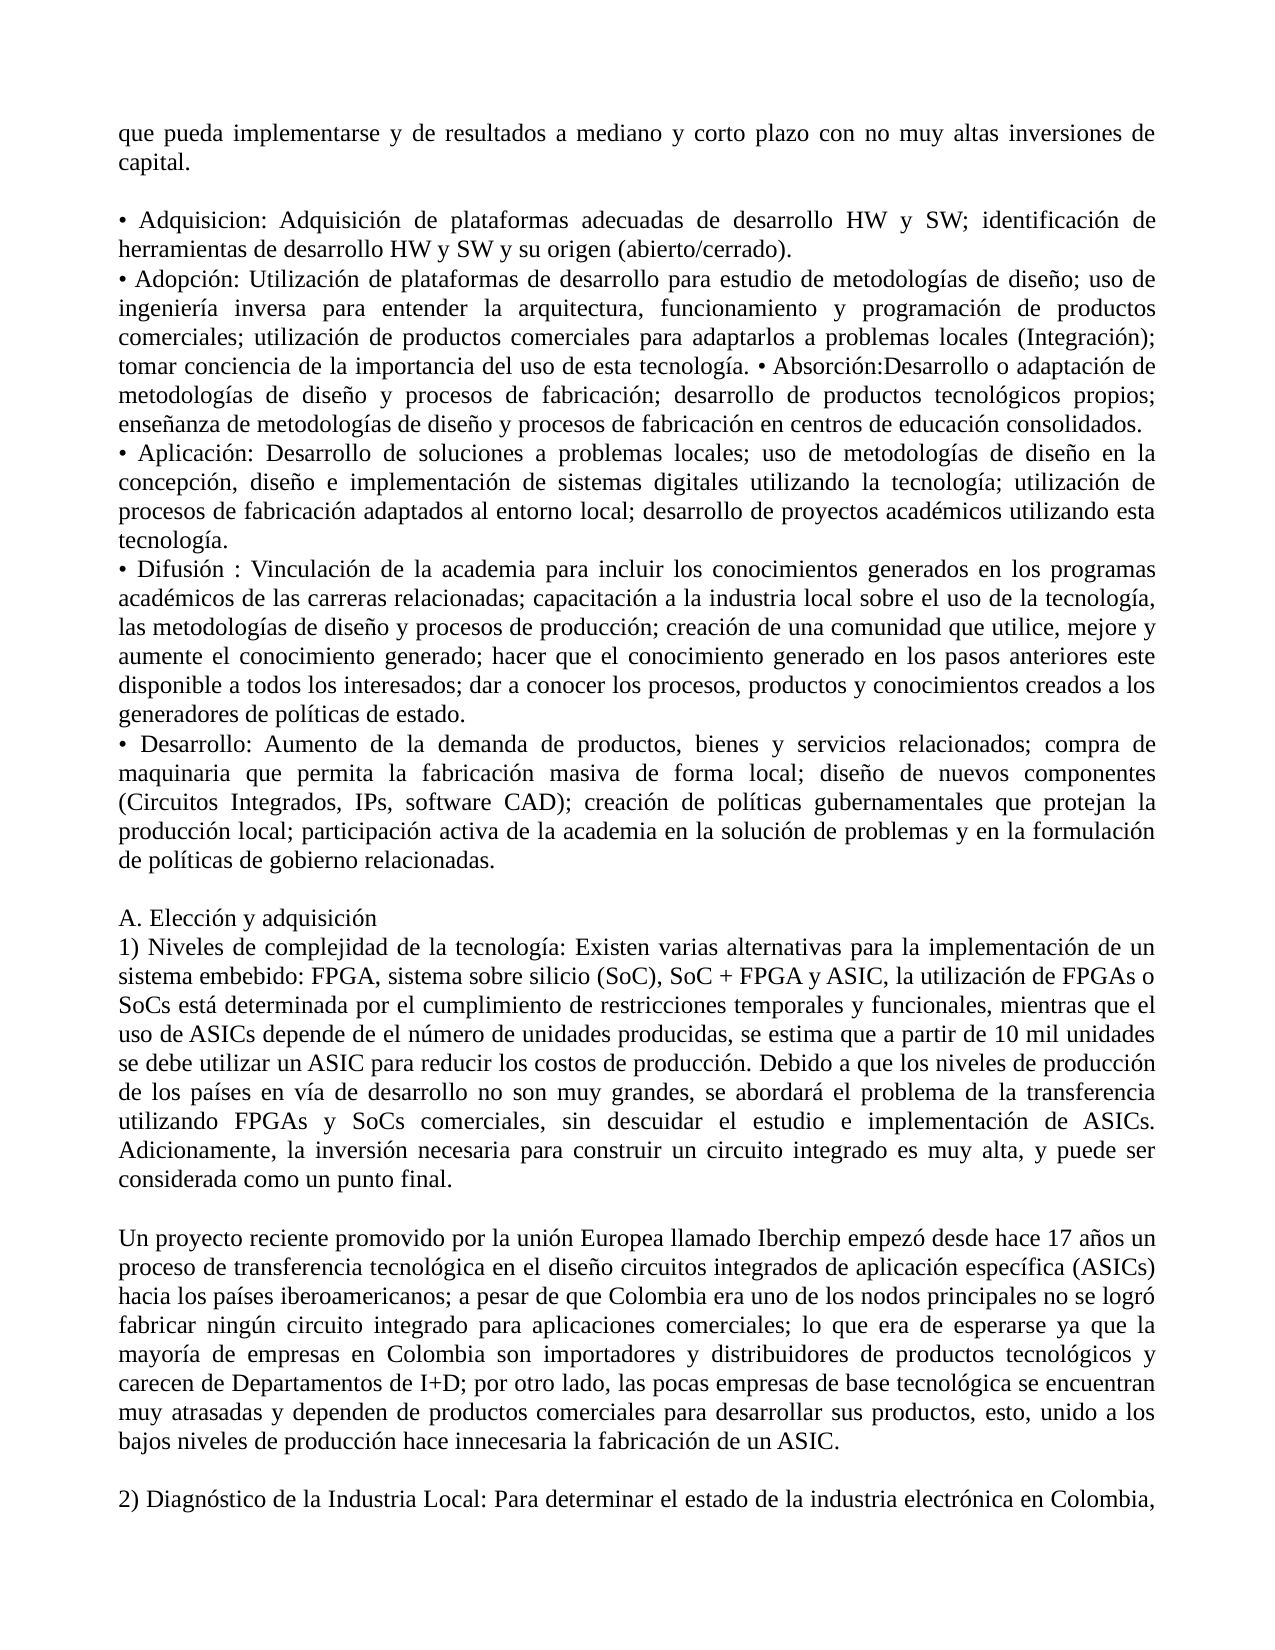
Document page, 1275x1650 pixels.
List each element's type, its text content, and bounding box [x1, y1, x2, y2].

text A. Elección y adquisición [118, 903, 1157, 932]
text Un proyecto reciente promovido por la unión Europea llamado Iberchip empezó desde hace 17 años un proceso de transferencia tecnológica en el diseño circuitos integrados de aplicación específica (ASICs) hacia los países iberoamericanos; a pesar de que Colombia era uno de los nodos principales no se logró fabricar ningún circuito integrado para aplicaciones comerciales; lo que era de esperarse ya que la mayoría de empresas en Colombia son importadores y distribuidores de productos tecnológicos y carecen de Departamentos de I+D; por otro lado, las pocas empresas de base tecnológica se encuentran muy atrasadas y dependen de productos comerciales para desarrollar sus productos, esto, unido a los bajos niveles de producción hace innecesaria la fabricación de un ASIC. [118, 1222, 1157, 1455]
text que pueda implementarse y de resultados a mediano y corto plazo con no muy altas inversiones de capital. [118, 118, 1157, 176]
text • Difusión : Vinculación de la academia para incluir los conocimientos generados en los programas académicos de las carreras relacionadas; capacitación a la industria local sobre el uso de la tecnología, las metodologías de diseño y procesos de producción; creación de una comunidad que utilice, mejore y aumente el conocimiento generado; hacer que el conocimiento generado en los pasos anteriores este disponible a todos los interesados; dar a conocer los procesos, productos y conocimientos creados a los generadores de políticas de estado. [118, 554, 1157, 728]
text • Adquisicion: Adquisición de plataformas adecuadas de desarrollo HW y SW; identificación de herramientas de desarrollo HW y SW y su origen (abierto/cerrado). [118, 205, 1157, 263]
text 1) Niveles de complejidad de la tecnología: Existen varias alternativas para la implementación de un sistema embebido: FPGA, sistema sobre silicio (SoC), SoC + FPGA y ASIC, la utilización de FPGAs o SoCs está determinada por el cumplimiento de restricciones temporales y funcionales, mientras que el uso de ASICs depende de el número de unidades producidas, se estima que a partir de 10 mil unidades se debe utilizar un ASIC para reducir los costos de producción. Debido a que los niveles de producción de los países en vía de desarrollo no son muy grandes, se abordará el problema de la transferencia utilizando FPGAs y SoCs comerciales, sin descuidar el estudio e implementación de ASICs. Adicionamente, la inversión necesaria para construir un circuito integrado es muy alta, y puede ser considerada como un punto final. [118, 932, 1157, 1193]
text • Aplicación: Desarrollo de soluciones a problemas locales; uso de metodologías de diseño en la concepción, diseño e implementación de sistemas digitales utilizando la tecnología; utilización de procesos de fabricación adaptados al entorno local; desarrollo de proyectos académicos utilizando esta tecnología. [118, 438, 1157, 554]
text • Adopción: Utilización de plataformas de desarrollo para estudio de metodologías de diseño; uso de ingeniería inversa para entender la arquitectura, funcionamiento y programación de productos comerciales; utilización de productos comerciales para adaptarlos a problemas locales (Integración); tomar conciencia de la importancia del uso de esta tecnología. • Absorción:Desarrollo o adaptación de metodologías de diseño y procesos de fabricación; desarrollo de productos tecnológicos propios; enseñanza de metodologías de diseño y procesos de fabricación en centros de educación consolidados. [118, 263, 1157, 438]
text 2) Diagnóstico de la Industria Local: Para determinar el estado de la industria electrónica en Colombia, [118, 1484, 1157, 1513]
text • Desarrollo: Aumento de la demanda de productos, bienes y servicios relacionados; compra de maquinaria que permita la fabricación masiva de forma local; diseño de nuevos componentes (Circuitos Integrados, IPs, software CAD); creación de políticas gubernamentales que protejan la producción local; participación activa de la academia en la solución de problemas y en la formulación de políticas de gobierno relacionadas. [118, 728, 1157, 874]
